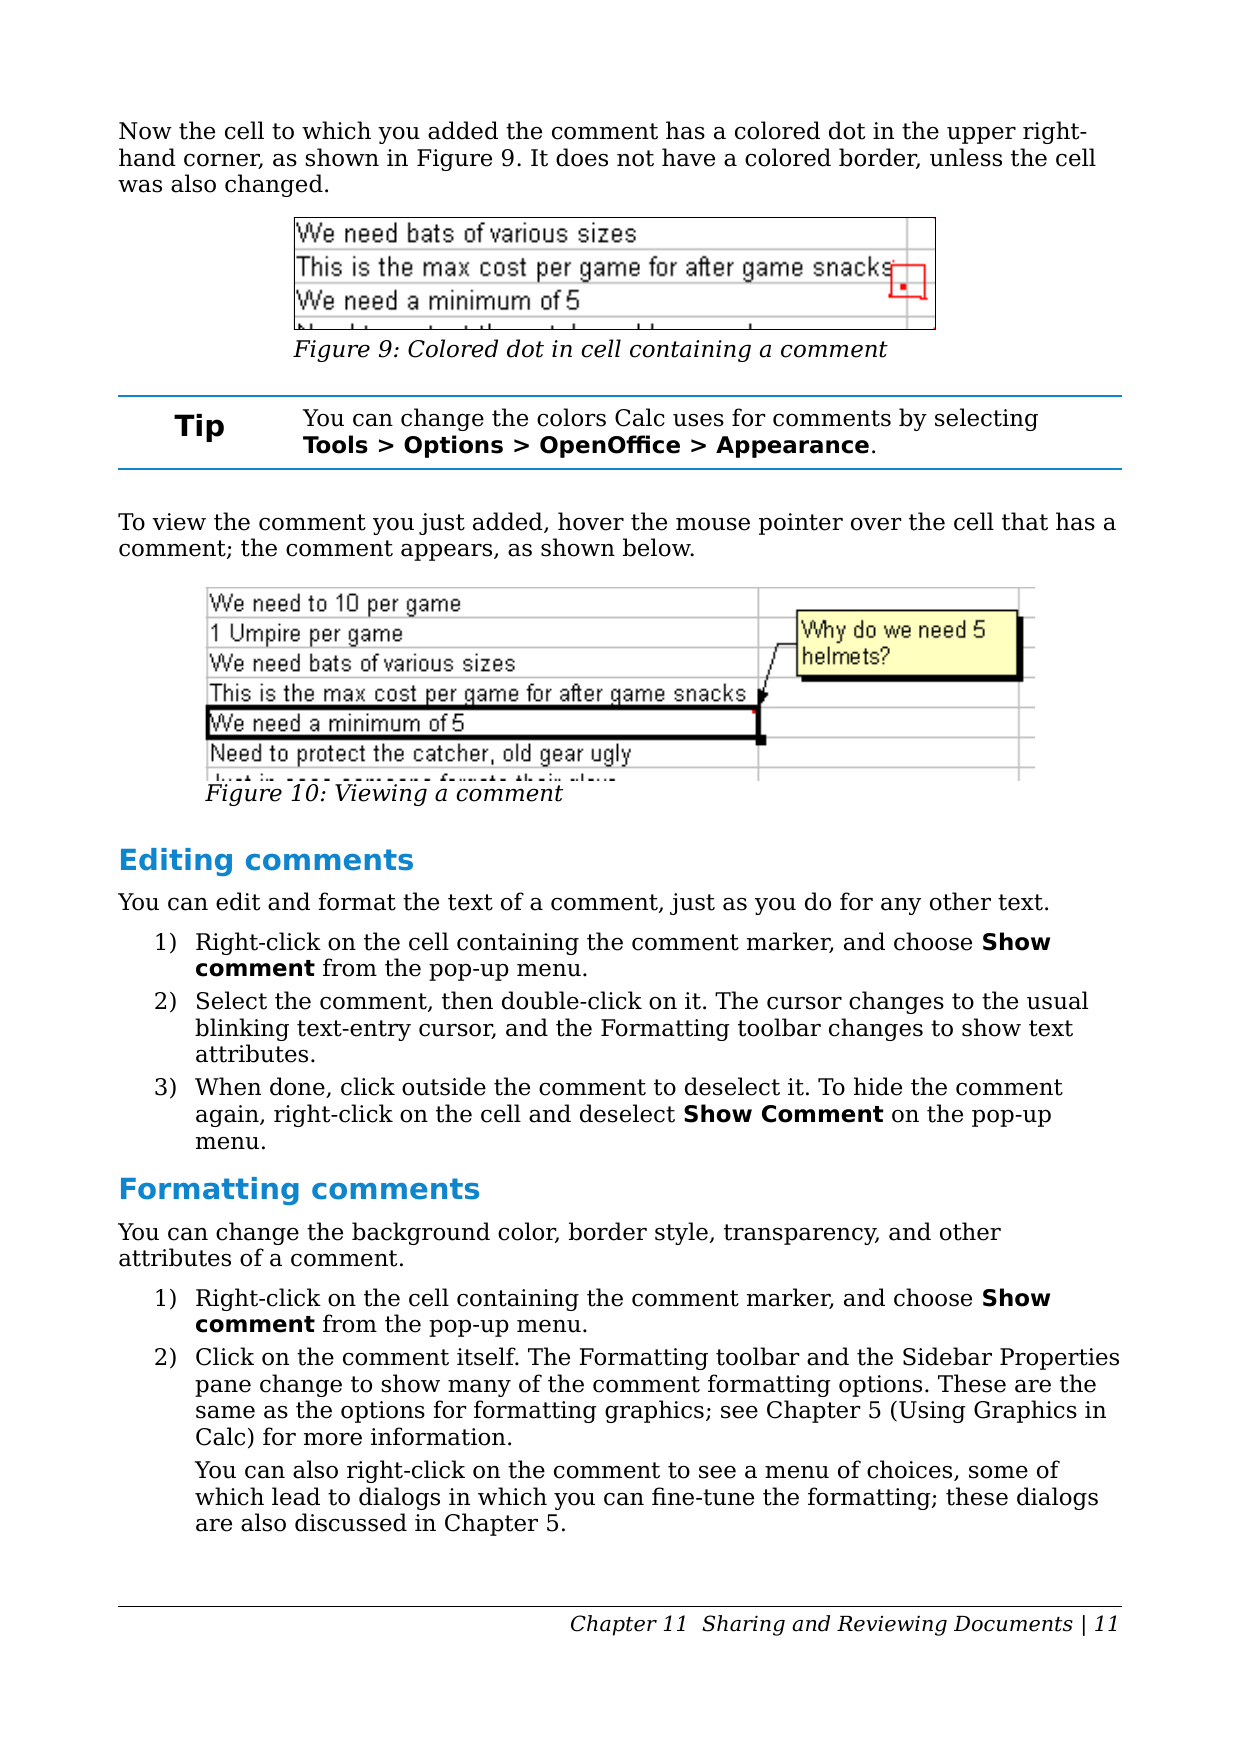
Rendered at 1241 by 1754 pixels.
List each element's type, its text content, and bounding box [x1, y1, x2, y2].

list You can also right-click on the comment to see a menu of choices, some of which lead to dialogs in which you can fine-tune the formatting; these dialogs are also discussed in Chapter 5. [195, 1457, 1122, 1537]
picture [205, 587, 1035, 781]
list Right-click on the cell containing the comment marker, and choose Show comment from the pop-up menu. [177, 929, 1122, 982]
text You can change the background color, border style, transparency, and other attributes of a comment. [118, 1219, 1122, 1272]
list When done, click outside the comment to deselect it. To hide the comment again, right-click on the cell and deselect Show Comment on the pop-up menu. [177, 1074, 1122, 1154]
text You can edit and format the text of a comment, just as you do for any other text. [118, 889, 1122, 916]
picture [295, 218, 935, 329]
subtitle Editing comments [118, 843, 1122, 877]
list Click on the comment itself. The Formatting toolbar and the Sidebar Properties pane change to show many of the comment formatting options. These are the same as the options for formatting graphics; see Chapter 5 (Using Graphics in Calc) for more information. [177, 1344, 1122, 1451]
text Now the cell to which you added the comment has a colored dot in the upper right-hand corner, as shown in Figure 9. It does not have a colored border, unless the cell was also changed. [118, 118, 1122, 198]
table_header Tip [118, 397, 281, 468]
text To view the comment you just added, hover the mouse pointer over the cell that has a comment; the comment appears, as shown below. [118, 509, 1122, 562]
subtitle Formatting comments [118, 1173, 1122, 1207]
text Figure 10: Viewing a comment [205, 781, 1035, 807]
text Figure 9: Colored dot in cell containing a comment [293, 336, 947, 362]
table_header You can change the colors Calc uses for comments by selecting Tools > Options > OpenOffice > Appearance. [281, 397, 1122, 468]
list Right-click on the cell containing the comment marker, and choose Show comment from the pop-up menu. [177, 1285, 1122, 1338]
list Select the comment, then double-click on it. The cursor changes to the usual blinking text-entry cursor, and the Formatting toolbar changes to show text attributes. [177, 988, 1122, 1068]
